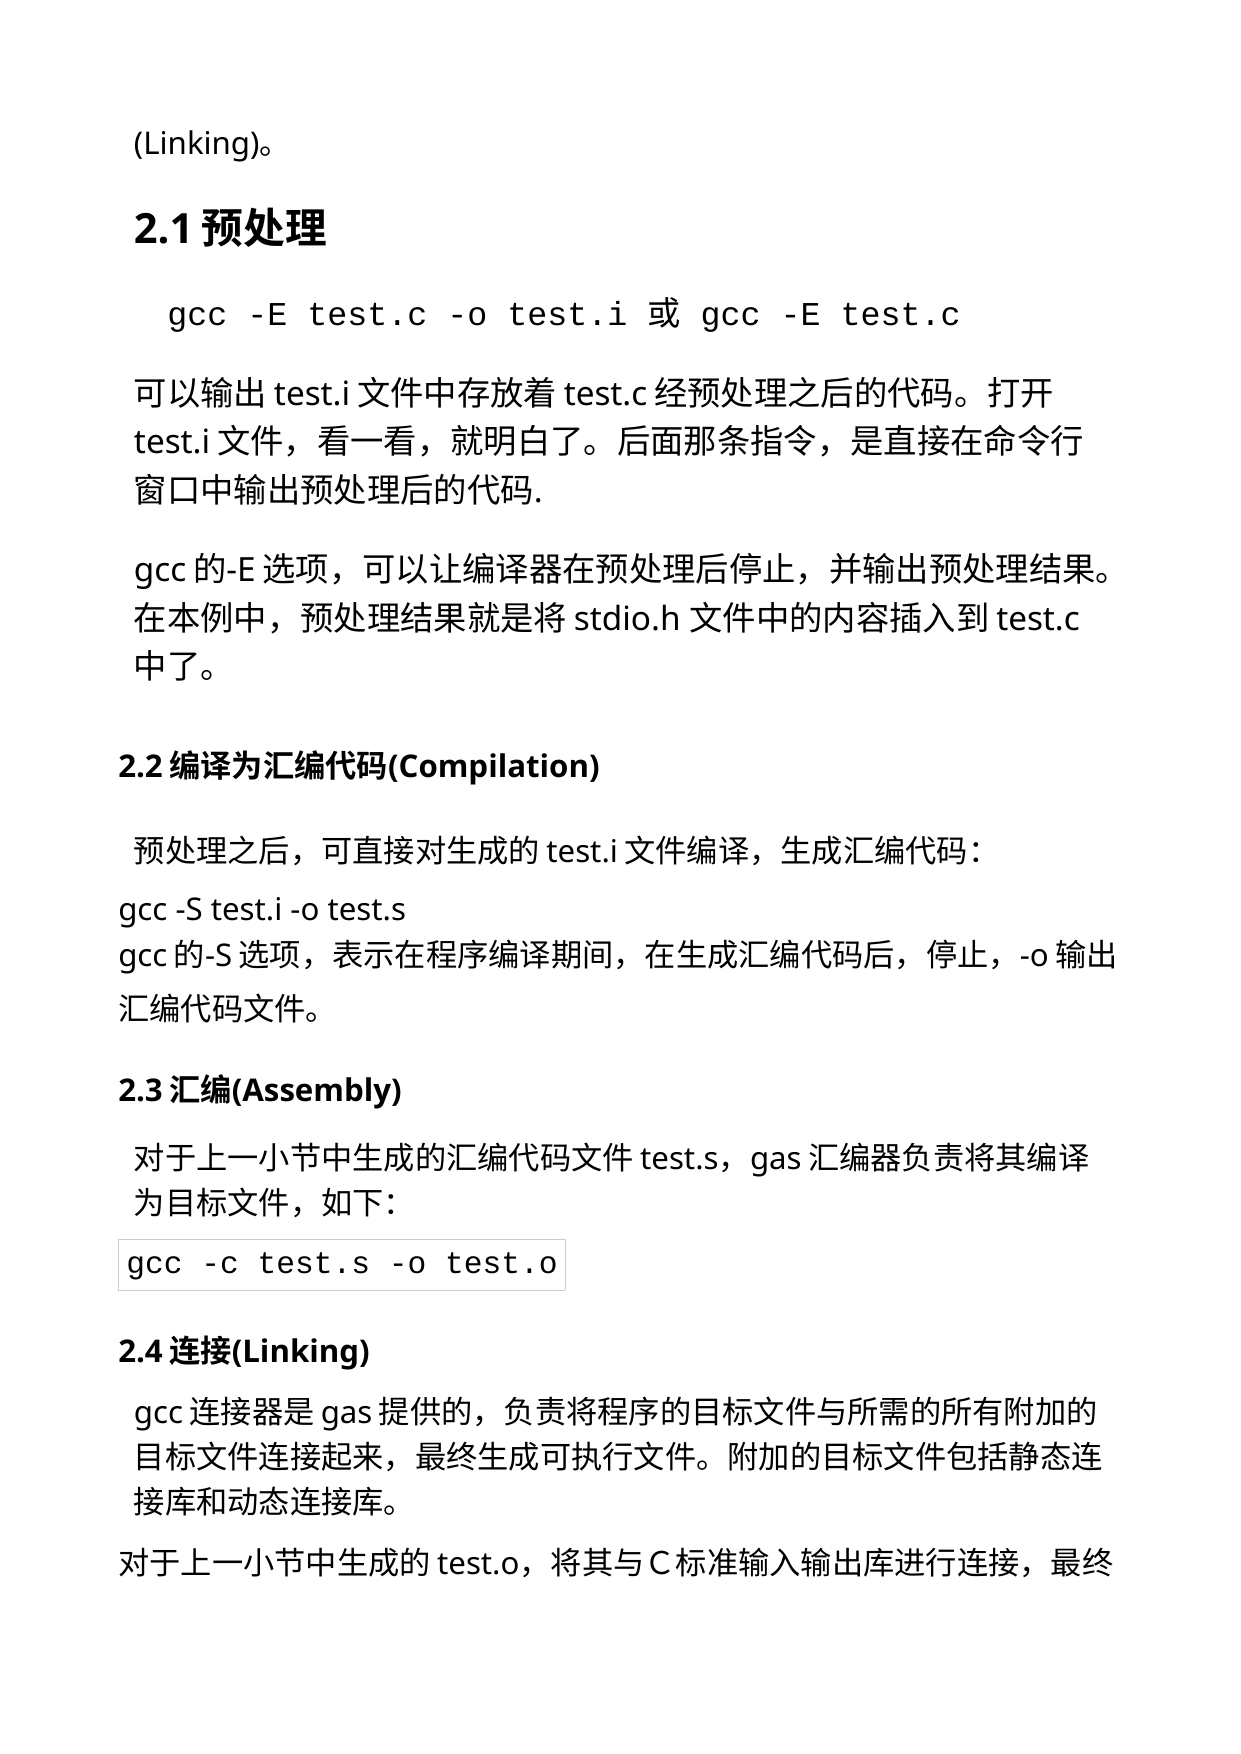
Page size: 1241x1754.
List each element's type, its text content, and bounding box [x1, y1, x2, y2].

text gcc的-E选项，可以让编译器在预处理后停止，并输出预处理结果。在本例中，预处理结果就是将stdio.h 文件中的内容插入到test.c中了。 [134, 543, 1106, 688]
text 预处理之后，可直接对生成的test.i文件编译，生成汇编代码： [134, 826, 1106, 872]
text 实质上，上述编译过程是分为四个阶段进行的，即预处理(也称预编译，Preprocessing)、编译(Compilation)、汇编 (Assembly)和连接(Linking)。 [134, 118, 1106, 163]
subtitle 2.3汇编(Assembly) [118, 1066, 1122, 1111]
subtitle 2.4连接(Linking) [118, 1326, 1122, 1371]
text gcc -E test.c -o test.i 或 gcc -E test.c [134, 287, 1106, 335]
text gcc -S test.i -o test.s [118, 887, 1122, 930]
text 对于上一小节中生成的汇编代码文件test.s，gas汇编器负责将其编译为目标文件，如下： [134, 1133, 1106, 1223]
text gcc -c test.s -o test.o [119, 1240, 565, 1290]
text [566, 1239, 1122, 1290]
text 2.2编译为汇编代码(Compilation) [118, 704, 1122, 787]
subtitle 2.1预处理 [134, 195, 1106, 255]
text 对于上一小节中生成的test.o，将其与Ｃ标准输入输出库进行连接，最终 [118, 1538, 1122, 1584]
text 可以输出test.i文件中存放着test.c经预处理之后的代码。打开test.i文件，看一看，就明白了。后面那条指令，是直接在命令行窗口中输出预处理后的代码. [134, 367, 1106, 512]
text gcc连接器是gas提供的，负责将程序的目标文件与所需的所有附加的目标文件连接起来，最终生成可执行文件。附加的目标文件包括静态连接库和动态连接库。 [134, 1387, 1106, 1523]
text gcc的-S选项，表示在程序编译期间，在生成汇编代码后，停止，-o输出汇编代码文件。 [118, 930, 1122, 1029]
